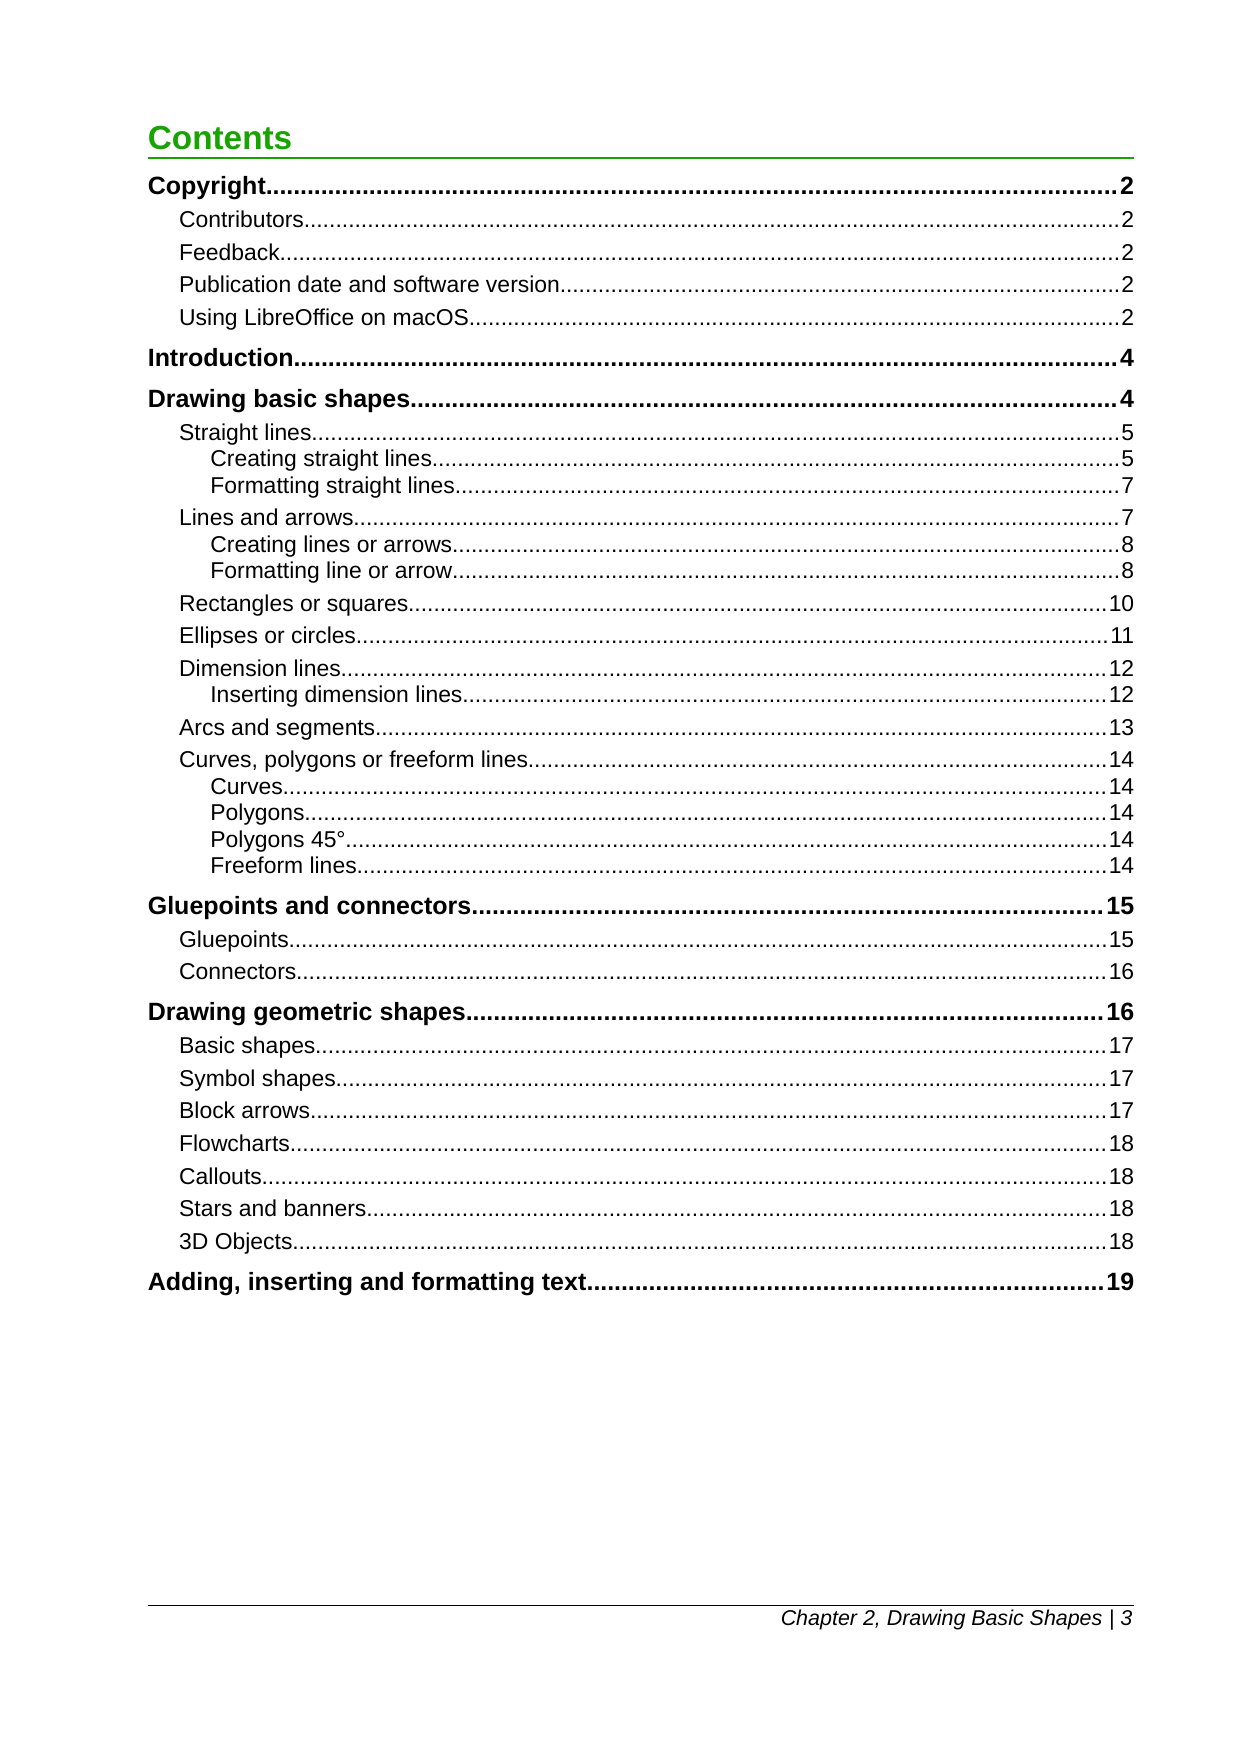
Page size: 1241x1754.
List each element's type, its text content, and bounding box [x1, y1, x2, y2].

text Copyright 2 [148, 171, 1134, 200]
text Straight lines 5 [179, 419, 1134, 445]
text Formatting straight lines 7 [210, 472, 1134, 498]
text Curves, polygons or freeform lines 14 [179, 746, 1134, 773]
text Connectors 16 [179, 958, 1134, 985]
text Creating lines or arrows 8 [210, 531, 1134, 557]
text Adding, inserting and formatting text 19 [148, 1267, 1134, 1295]
text Drawing geometric shapes 16 [148, 997, 1134, 1026]
text Formatting line or arrow 8 [210, 557, 1134, 583]
text Feedback 2 [179, 239, 1134, 265]
text Gluepoints 15 [179, 926, 1134, 952]
text Polygons 45° 14 [210, 826, 1134, 852]
text Freeform lines 14 [210, 852, 1134, 878]
text Drawing basic shapes 4 [148, 384, 1134, 413]
text Creating straight lines 5 [210, 445, 1134, 472]
text Rectangles or squares 10 [179, 590, 1134, 616]
subtitle Contents [148, 118, 1134, 157]
text Curves 14 [210, 773, 1134, 799]
text Polygons 14 [210, 799, 1134, 826]
text Dimension lines 12 [179, 655, 1134, 681]
text Gluepoints and connectors 15 [148, 891, 1134, 919]
text Symbol shapes 17 [179, 1065, 1134, 1091]
text Using LibreOffice on macOS 2 [179, 304, 1134, 330]
text Callouts 18 [179, 1163, 1134, 1189]
text Block arrows 17 [179, 1097, 1134, 1124]
text Ellipses or circles 11 [179, 622, 1134, 649]
text Publication date and software version 2 [179, 271, 1134, 298]
text Basic shapes 17 [179, 1032, 1134, 1058]
text Introduction 4 [148, 343, 1134, 372]
text Contributors 2 [179, 206, 1134, 232]
text 3D Objects 18 [179, 1228, 1134, 1254]
text Lines and arrows 7 [179, 504, 1134, 531]
text Flowcharts 18 [179, 1130, 1134, 1156]
text Inserting dimension lines 12 [210, 681, 1134, 708]
text Stars and banners 18 [179, 1195, 1134, 1222]
text Arcs and segments 13 [179, 714, 1134, 740]
